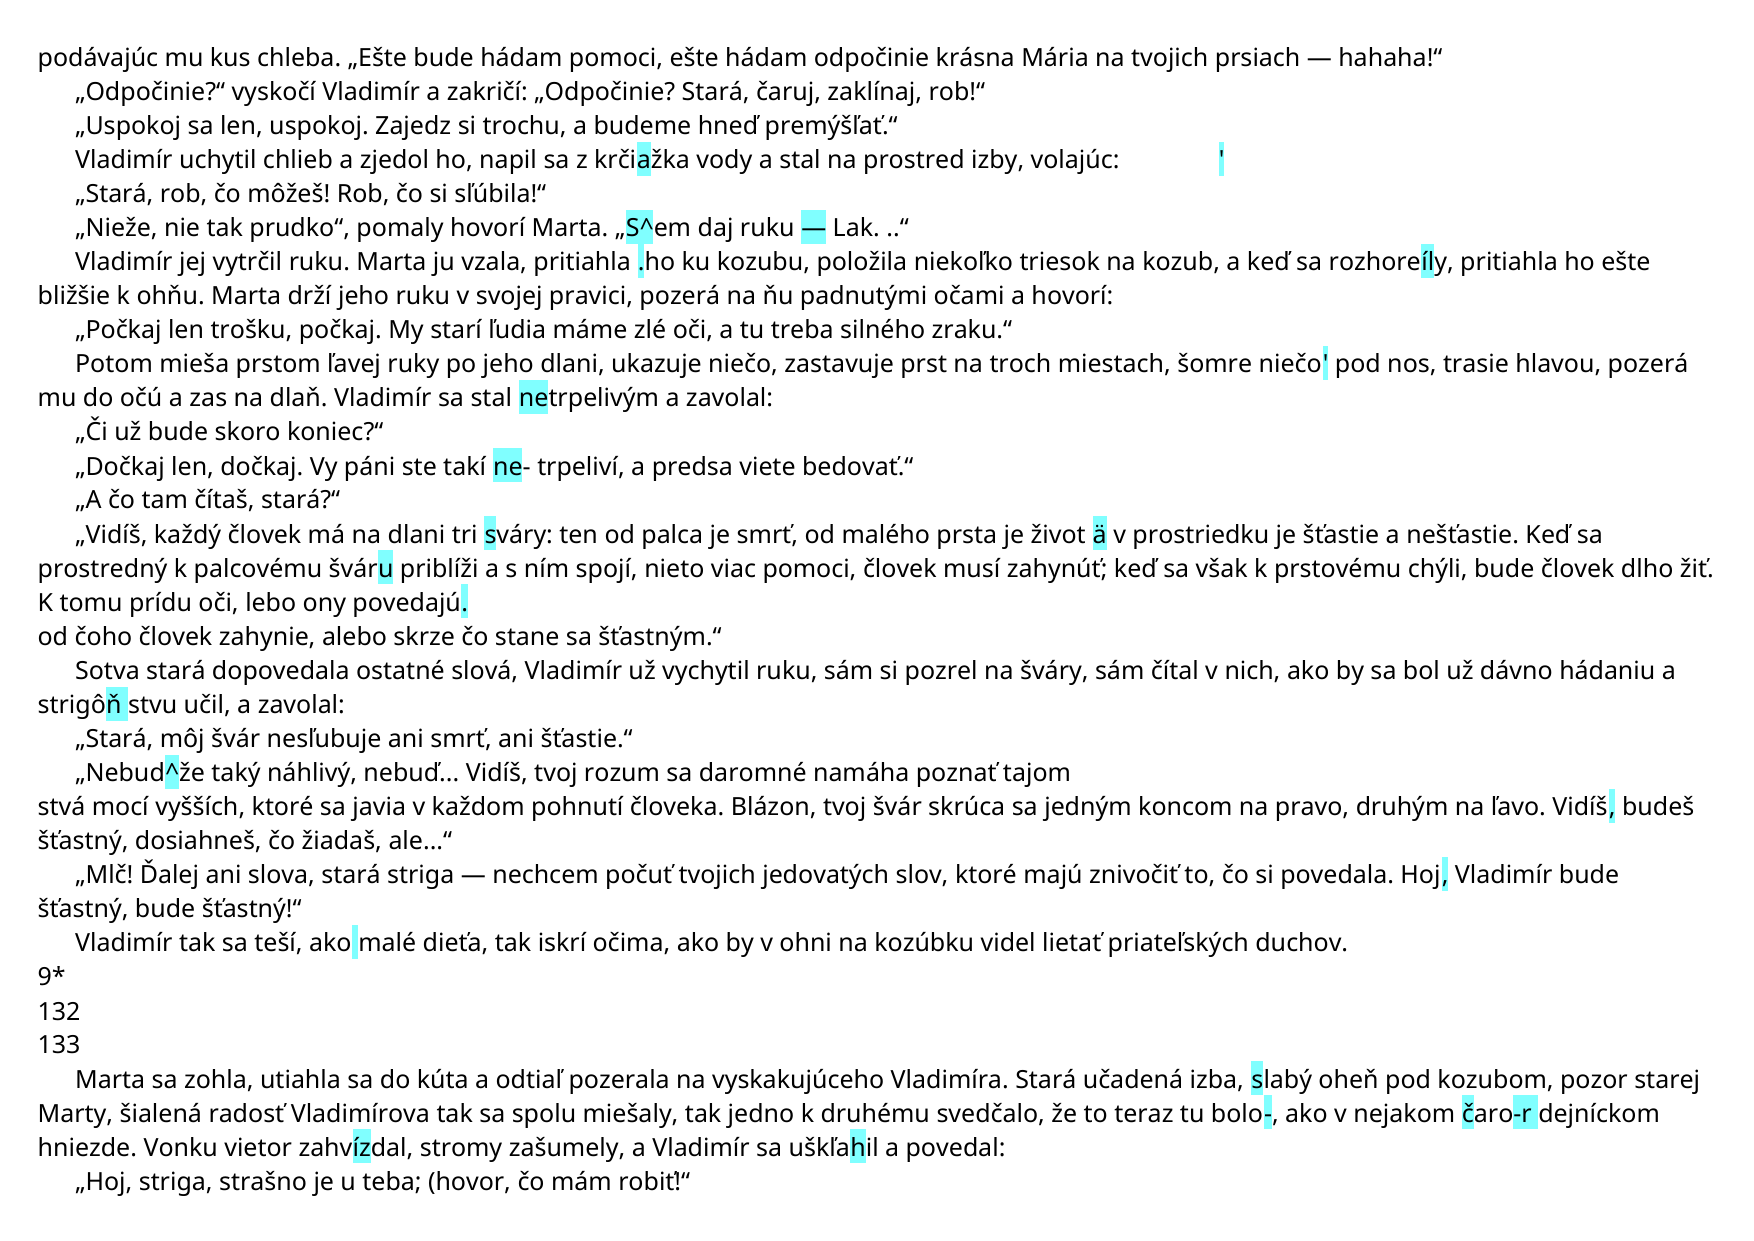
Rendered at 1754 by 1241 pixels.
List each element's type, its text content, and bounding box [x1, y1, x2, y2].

text „Dočkaj len, dočkaj. Vy páni ste takí ne- trpeliví, a predsa viete bedovať.“ [37, 448, 1716, 482]
text od čoho človek zahynie, alebo skrze čo stane sa šťastným.“ [37, 618, 1716, 652]
text „A čo tam čítaš, stará?“ [37, 482, 1716, 516]
text „Počkaj len trošku, počkaj. My starí ľudia máme zlé oči, a tu treba silného zraku.“ [37, 312, 1716, 346]
text Marta sa zohla, utiahla sa do kúta a odtiaľ pozerala na vyskakujúceho Vladimíra. Stará učadená izba, slabý oheň pod kozubom, pozor starej Marty, šialená radosť Vladimírova tak sa spolu miešaly, tak jedno k druhému svedčalo, že to teraz tu bolo-, ako v nejakom čaro-r dejníckom hniezde. Vonku vietor zahvízdal, stromy zašumely, a Vladimír sa uškľahil a povedal: [37, 1061, 1716, 1163]
text „Uspokoj sa len, uspokoj. Zajedz si trochu, a budeme hneď premýšľať.“ [37, 107, 1716, 142]
text Potom mieša prstom ľavej ruky po jeho dlani, ukazuje niečo, zastavuje prst na troch miestach, šomre niečo' pod nos, trasie hlavou, pozerá mu do očú a zas na dlaň. Vladimír sa stal netrpelivým a zavolal: [37, 346, 1716, 414]
text „Hoj, striga, strašno je u teba; (hovor, čo mám robiť!“ [37, 1163, 1716, 1197]
text „Vidíš, každý človek má na dlani tri sváry: ten od palca je smrť, od malého prsta je život ä v prostriedku je šťastie a nešťastie. Keď sa prostredný k palcovému šváru priblíži a s ním spojí, nieto viac pomoci, človek musí zahynúť; keď sa však k prstovému chýli, bude človek dlho žiť. K tomu prídu oči, lebo ony povedajú. [37, 516, 1716, 618]
text Vladimír tak sa teší, ako malé dieťa, tak iskrí očima, ako by v ohni na kozúbku videl lietať priateľských duchov. [37, 925, 1716, 959]
text „Stará, môj švár nesľubuje ani smrť, ani šťastie.“ [37, 721, 1716, 755]
text „Odpočinie?“ vyskočí Vladimír a zakričí: „Odpočinie? Stará, čaruj, zaklínaj, rob!“ [37, 73, 1716, 107]
text Sotva stará dopovedala ostatné slová, Vladimír už vychytil ruku, sám si pozrel na šváry, sám čítal v nich, ako by sa bol už dávno hádaniu a strigôň stvu učil, a zavolal: [37, 652, 1716, 721]
text 9* [37, 959, 1716, 993]
text podávajúc mu kus chleba. „Ešte bude hádam pomoci, ešte hádam odpočinie krásna Mária na tvojich prsiach — hahaha!“ [37, 39, 1716, 73]
text Vladimír jej vytrčil ruku. Marta ju vzala, pritiahla .ho ku kozubu, položila niekoľko triesok na kozub, a keď sa rozhoreíly, pritiahla ho ešte bližšie k ohňu. Marta drží jeho ruku v svojej pravici, pozerá na ňu padnutými očami a hovorí: [37, 244, 1716, 312]
text „Nieže, nie tak prudko“, pomaly hovorí Marta. „S^em daj ruku — Lak. ..“ [37, 210, 1716, 244]
text „Stará, rob, čo môžeš! Rob, čo si sľúbila!“ [37, 176, 1716, 210]
text „Mlč! Ďalej ani slova, stará striga — nechcem počuť tvojich jedovatých slov, ktoré majú znivočiť to, čo si povedala. Hoj, Vladimír bude šťastný, bude šťastný!“ [37, 857, 1716, 925]
text Vladimír uchytil chlieb a zjedol ho, napil sa z krčiažka vody a stal na prostred izby, volajúc: ' [37, 142, 1716, 176]
text 132 [37, 993, 1716, 1027]
text 133 [37, 1027, 1716, 1061]
text „Či už bude skoro koniec?“ [37, 414, 1716, 448]
text „Nebud^že taký náhlivý, nebuď... Vidíš, tvoj rozum sa daromné namáha poznať tajom [37, 755, 1716, 789]
text stvá mocí vyšších, ktoré sa javia v každom pohnutí človeka. Blázon, tvoj švár skrúca sa jedným koncom na pravo, druhým na ľavo. Vidíš, budeš šťastný, dosiahneš, čo žiadaš, ale...“ [37, 789, 1716, 857]
